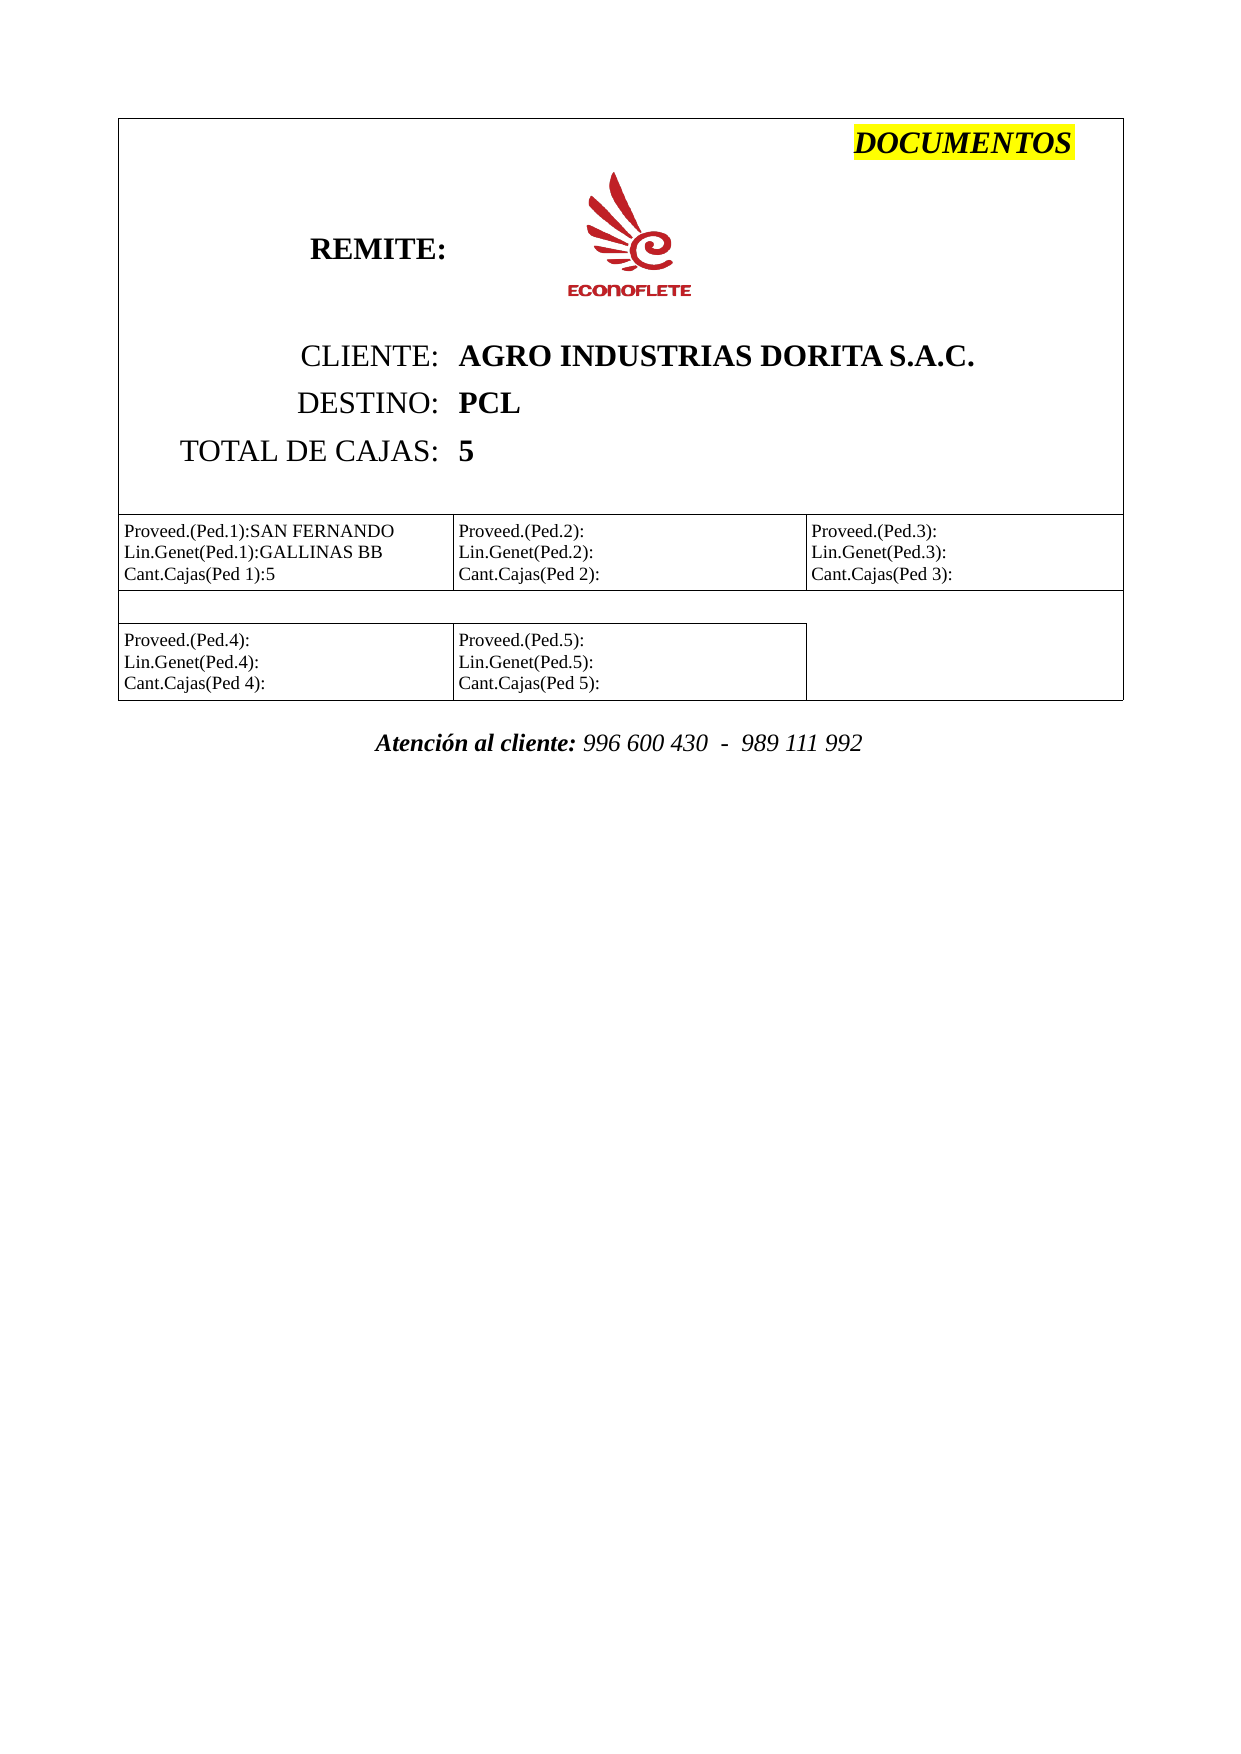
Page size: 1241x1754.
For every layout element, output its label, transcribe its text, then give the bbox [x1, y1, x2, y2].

table_cell AGRO INDUSTRIAS DORITA S.A.C. [453, 332, 1123, 379]
table_cell 5 [453, 426, 1123, 474]
table_cell [807, 623, 1123, 699]
table_cell Proveed.(Ped.1):SAN FERNANDO Lin.Genet(Ped.1):GALLINAS BB Cant.Cajas(Ped 1):5 [119, 515, 453, 590]
table_cell REMITE: [119, 166, 453, 332]
table_cell [119, 591, 453, 623]
table_cell TOTAL DE CAJAS: [119, 426, 453, 474]
table_cell [119, 474, 453, 514]
table_cell [806, 591, 1123, 623]
table_cell [453, 474, 806, 514]
table_cell PCL [453, 379, 806, 426]
picture [552, 171, 707, 297]
table_cell [806, 166, 1123, 332]
table_cell CLIENTE: [119, 332, 453, 379]
table_cell DESTINO: [119, 379, 453, 426]
table_cell [806, 474, 1123, 514]
table_cell Proveed.(Ped.3): Lin.Genet(Ped.3): Cant.Cajas(Ped 3): [807, 515, 1123, 590]
text Atención al cliente: 996 600 430 - 989 111 992 [118, 728, 1122, 757]
table_cell [453, 591, 806, 623]
table_cell Proveed.(Ped.4): Lin.Genet(Ped.4): Cant.Cajas(Ped 4): [119, 624, 453, 699]
table_cell [806, 379, 1123, 426]
table_cell Proveed.(Ped.5): Lin.Genet(Ped.5): Cant.Cajas(Ped 5): [454, 624, 806, 699]
table_header DOCUMENTOS [806, 119, 1123, 166]
table_header [453, 119, 806, 166]
table_cell [453, 166, 806, 332]
table_header [119, 119, 453, 166]
table_cell Proveed.(Ped.2): Lin.Genet(Ped.2): Cant.Cajas(Ped 2): [454, 515, 806, 590]
